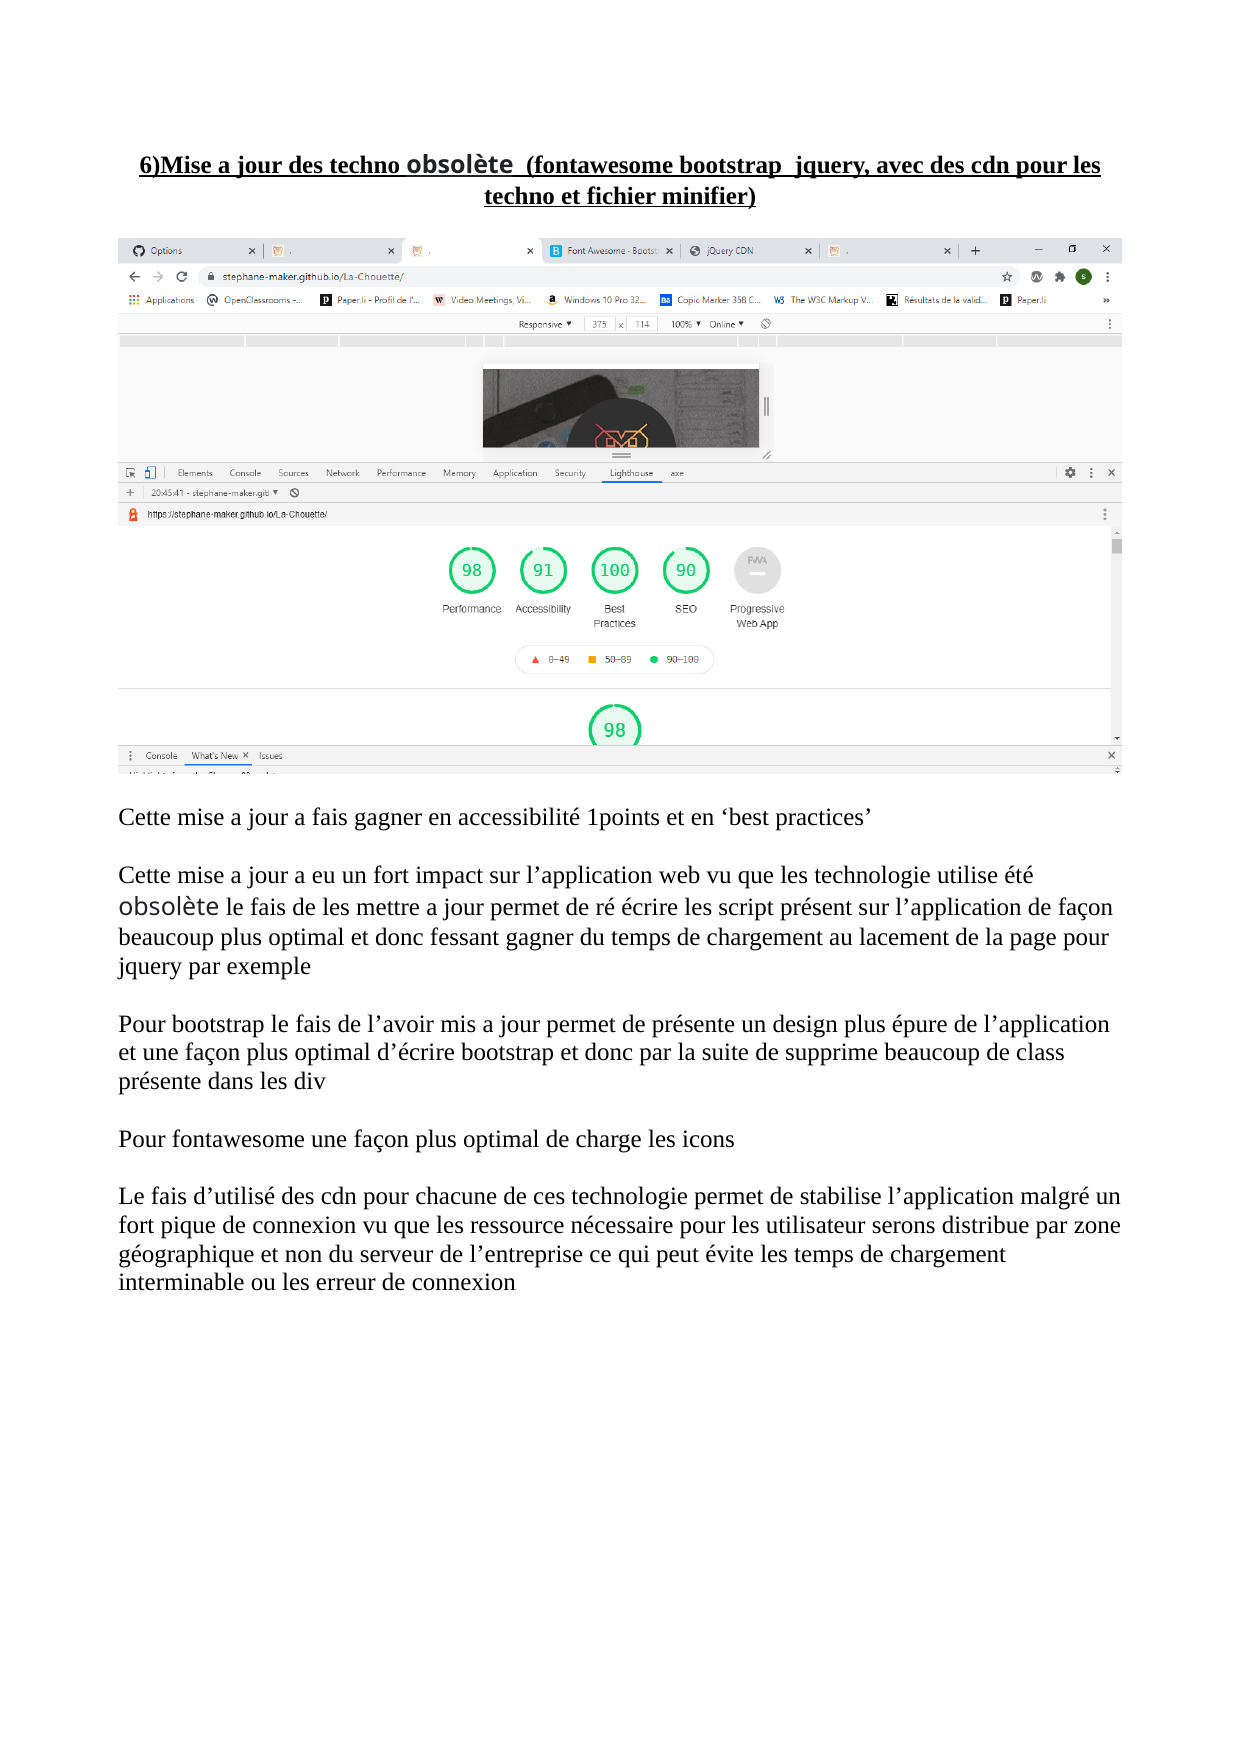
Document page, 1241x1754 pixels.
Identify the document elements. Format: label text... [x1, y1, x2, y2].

text 6)Mise a jour des techno obsolète (fontawesome bootstrap jquery, avec des cdn pour les techno et fichier minifier) [118, 147, 1122, 210]
text Le fais d’utilisé des cdn pour chacune de ces technologie permet de stabilise l’application malgré un fort pique de connexion vu que les ressource nécessaire pour les utilisateur serons distribue par zone géographique et non du serveur de l’entreprise ce qui peut évite les temps de chargement interminable ou les erreur de connexion [118, 1181, 1122, 1296]
text Cette mise a jour a fais gagner en accessibilité 1points et en ‘best practices’ [118, 802, 1122, 831]
text Cette mise a jour a eu un fort impact sur l’application web vu que les technologie utilise été obsolète le fais de les mettre a jour permet de ré écrire les script présent sur l’application de façon beaucoup plus optimal et donc fessant gagner du temps de chargement au lacement de la page pour jquery par exemple [118, 860, 1122, 980]
picture [118, 238, 1123, 774]
text Pour fontawesome une façon plus optimal de charge les icons [118, 1124, 1122, 1152]
text Pour bootstrap le fais de l’avoir mis a jour permet de présente un design plus épure de l’application et une façon plus optimal d’écrire bootstrap et donc par la suite de supprime beaucoup de class présente dans les div [118, 1009, 1122, 1095]
